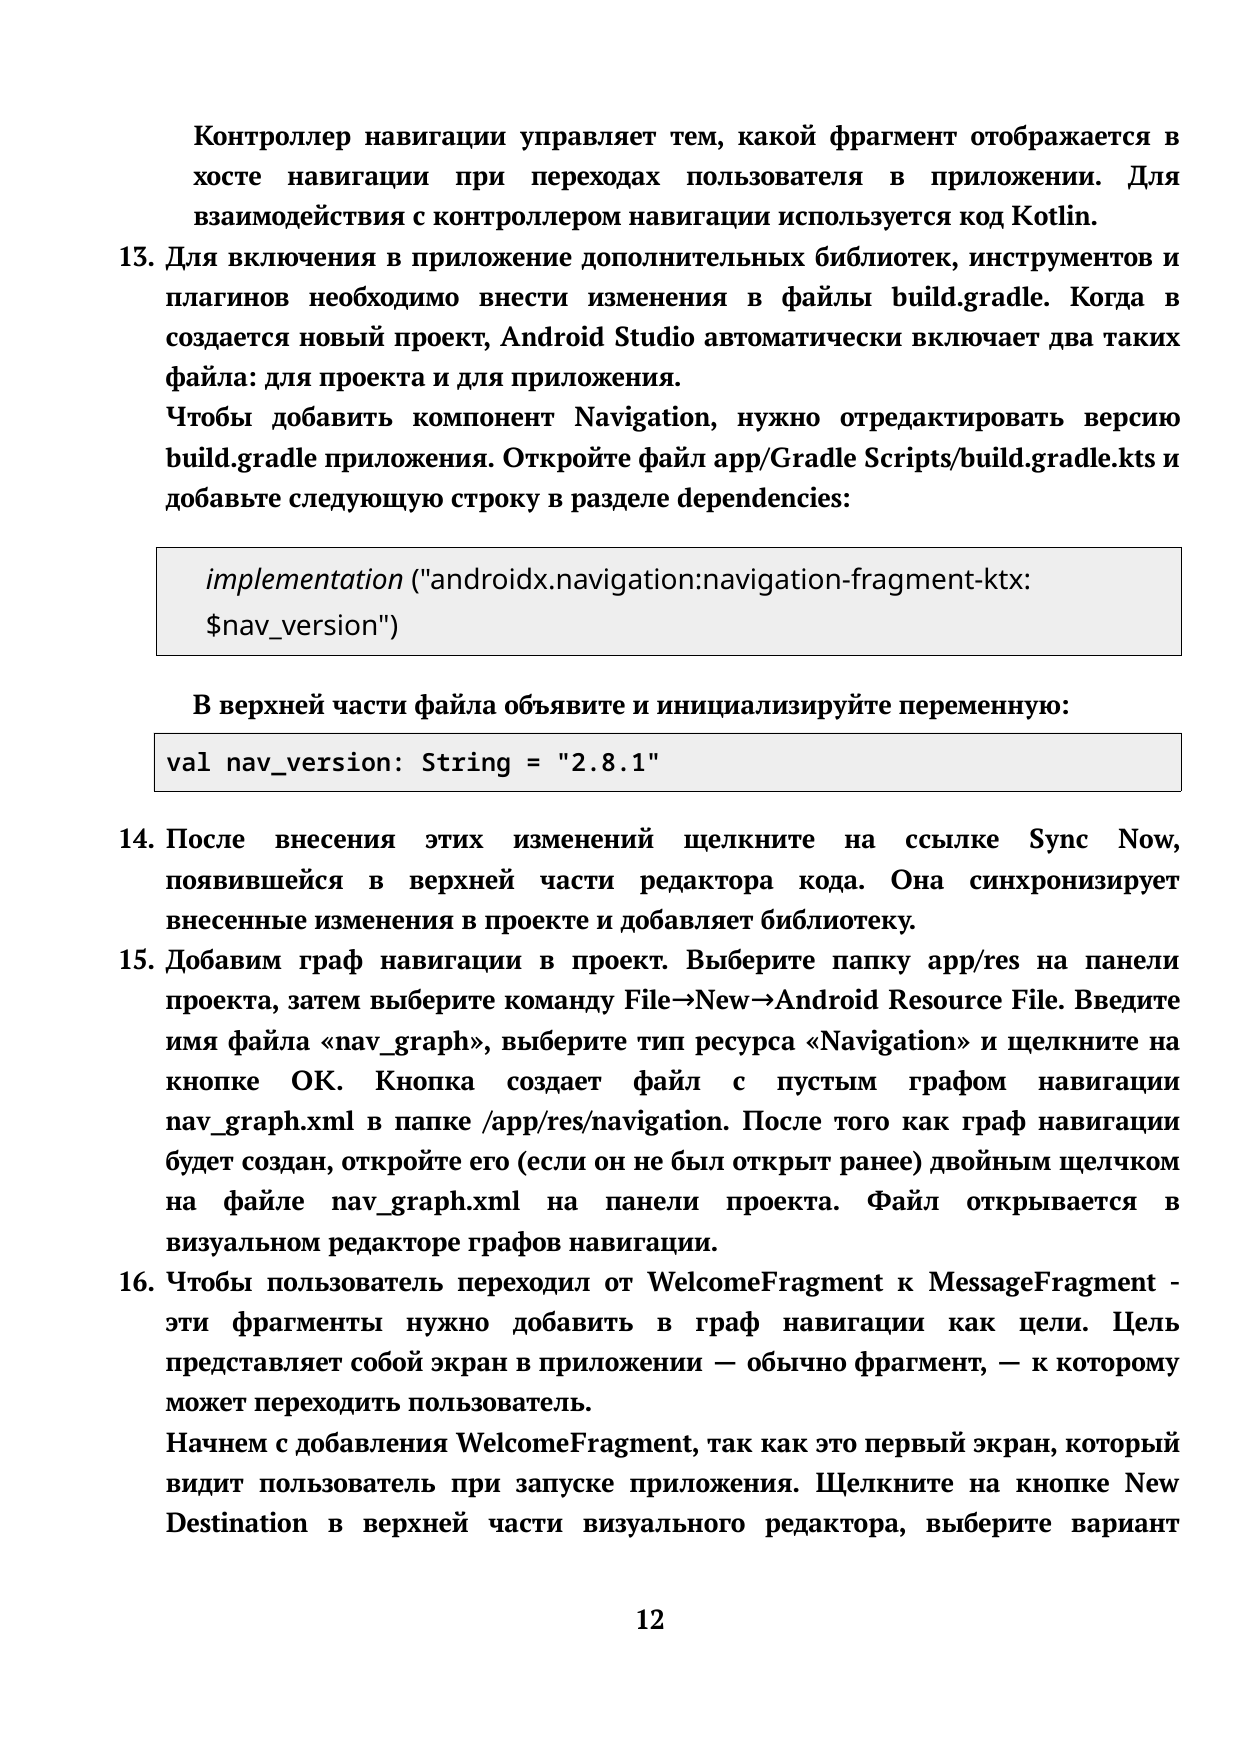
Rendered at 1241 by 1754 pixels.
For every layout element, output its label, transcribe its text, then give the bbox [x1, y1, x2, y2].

list После внесения этих изменений щелкните на ссылке Sync Now, появившейся в верхней части редактора кода. Она синхронизирует внесенные изменения в проекте и добавляет библиотеку. [118, 822, 1181, 936]
text val nav_version: String = "2.8.1" [155, 734, 1181, 791]
list Начнем с добавления WelcomeFragment, так как это первый экран, который видит пользователь при запуске приложения. Щелкните на кнопке New Destination в верхней части визуального редактора, выберите вариант [118, 1425, 1181, 1539]
list implementation ("androidx.navigation:navigation-fragment-ktx:$nav_version") [157, 548, 1181, 655]
text В верхней части файла объявите и инициализируйте переменную: [118, 687, 1181, 721]
list Контроллер навигации управляет тем, какой фрагмент отображается в хосте навигации при переходах пользователя в приложении. Для взаимодействия с контроллером навигации используется код Kotlin. [156, 118, 1181, 232]
list Чтобы добавить компонент Navigation, нужно отредактировать версию build.gradle приложения. Откройте файл app/Gradle Scripts/build.gradle.kts и добавьте следующую строку в разделе dependencies: [118, 399, 1181, 513]
list Чтобы пользователь переходил от WelcomeFragment к MessageFragment - эти фрагменты нужно добавить в граф навигации как цели. Цель представляет собой экран в приложении — обычно фрагмент, — к которому может переходить пользователь. [118, 1264, 1181, 1418]
list Для включения в приложение дополнительных библиотек, инструментов и плагинов необходимо внести изменения в файлы build.gradle. Когда в создается новый проект, Android Studio автоматически включает два таких файла: для проекта и для приложения. [118, 239, 1181, 393]
list Добавим граф навигации в проект. Выберите папку app/res на панели проекта, затем выберите команду File→New→Android Resource File. Введите имя файла «nav_graph», выберите тип ресурса «Navigation» и щелкните на кнопке OK. Кнопка создает файл с пустым графом навигации nav_graph.xml в папке /app/res/navigation. После того как граф навигации будет создан, откройте его (если он не был открыт ранее) двойным щелчком на файле nav_graph.xml на панели проекта. Файл открывается в визуальном редакторе графов навигации. [118, 942, 1181, 1257]
